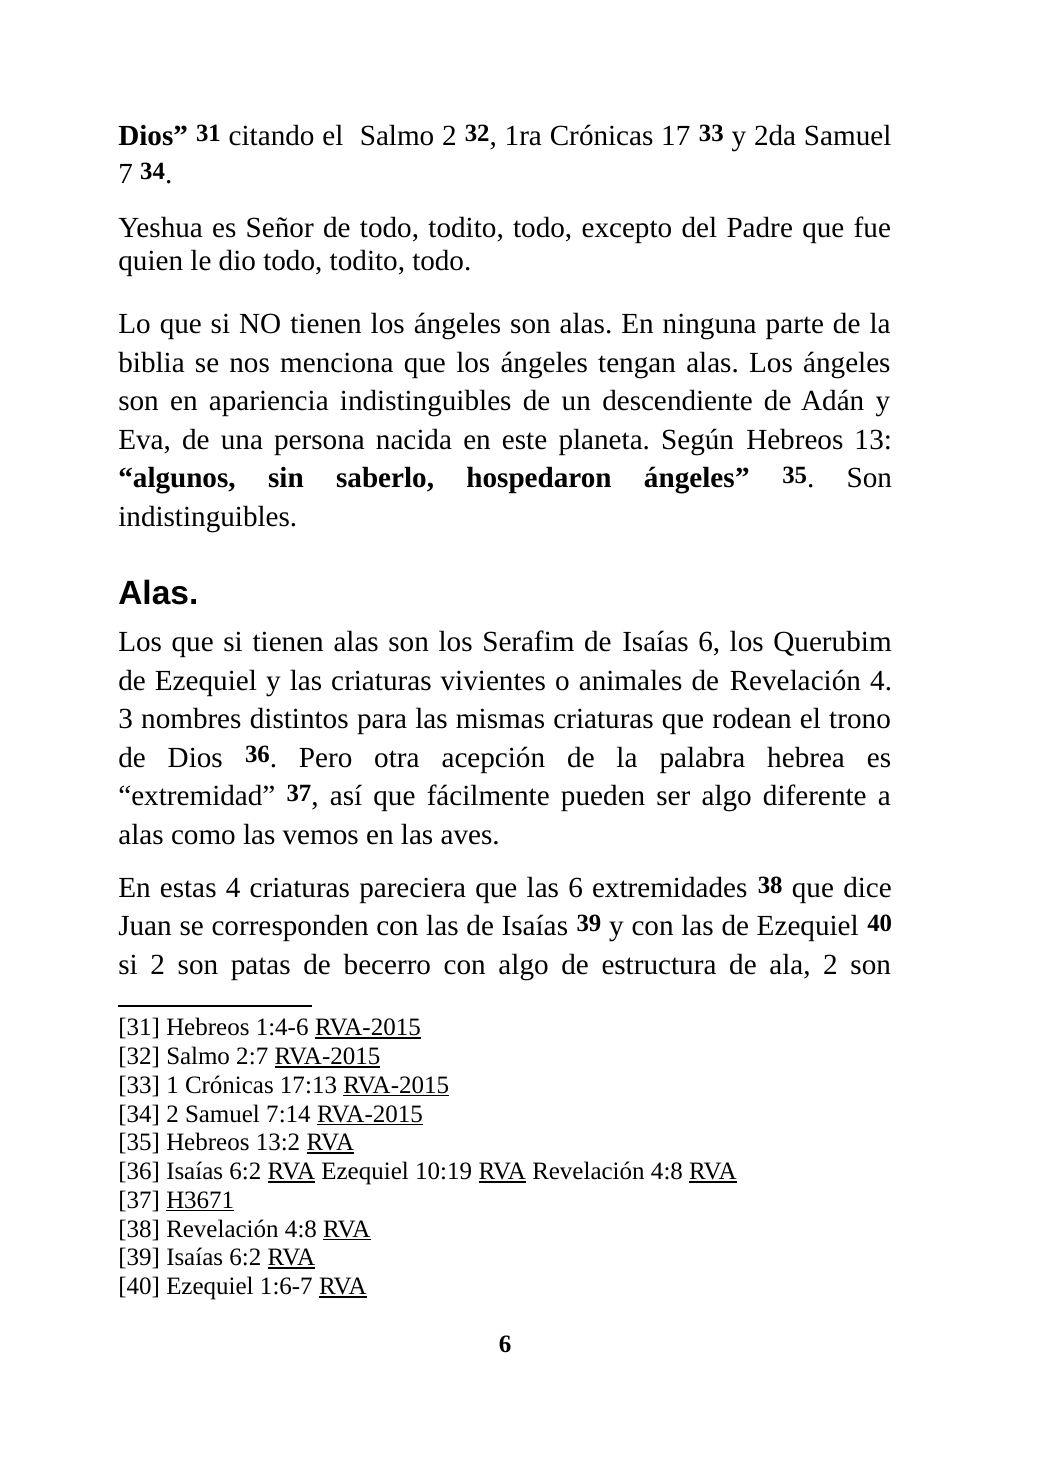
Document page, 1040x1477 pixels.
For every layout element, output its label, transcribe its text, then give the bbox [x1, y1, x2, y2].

text Los que si tienen alas son los Serafim de Isaías 6, los Querubim de Ezequiel y las criaturas vivientes o animales de Revelación 4. 3 nombres distintos para las mismas criaturas que rodean el trono de Dios . Pero otra acepción de la palabra hebrea es “extremidad” , así que fácilmente pueden ser algo diferente a alas como las vemos en las aves. [118, 624, 892, 850]
subtitle Alas. [118, 573, 892, 612]
text 1 Crónicas 17:13 RVA-2015 [118, 1070, 892, 1099]
text Salmo 2:7 RVA-2015 [118, 1041, 892, 1070]
text Hebreos 13:2 RVA [118, 1127, 892, 1156]
text H3671 [118, 1185, 892, 1214]
text Isaías 6:2 RVA [118, 1242, 892, 1271]
text En estas 4 criaturas pareciera que las 6 extremidades que dice Juan se corresponden con las de Isaías y con las de Ezequiel si 2 son patas de becerro con algo de estructura de ala, 2 son [118, 870, 892, 981]
text Lo que si NO tienen los ángeles son alas. En ninguna parte de la biblia se nos menciona que los ángeles tengan alas. Los ángeles son en apariencia indistinguibles de un descendiente de Adán y Eva, de una persona nacida en este planeta. Según Hebreos 13: “algunos, sin saberlo, hospedaron ángeles” . Son indistinguibles. [118, 306, 892, 533]
text Yeshua es Señor de todo, todito, todo, excepto del Padre que fue quien le dio todo, todito, todo. [118, 210, 892, 277]
text Revelación 4:8 RVA [118, 1214, 892, 1242]
text Y el autor de Hebreos nos explica en Hebreos 1 que Yeshua, Jesucristo, fue hecho superior a los ángeles y heredó un nombre mas excelente que el de ellos, porque Dios jamás dijo de un ángel: “Hijo mío eres tú; yo te he engendrado hoy”, y jamás dijo de un ángel “Yo seré para él, Padre; y él será para mí, Hijo” y además Dios ordena: “Adórenle todos los ángeles de Dios” citando el Salmo 2 , 1ra Crónicas 17 y 2da Samuel 7 . [118, 118, 892, 190]
text Isaías 6:2 RVA Ezequiel 10:19 RVA Revelación 4:8 RVA [118, 1156, 892, 1185]
text Hebreos 1:4-6 RVA-2015 [118, 1012, 892, 1041]
text Ezequiel 1:6-7 RVA [118, 1271, 892, 1300]
text 2 Samuel 7:14 RVA-2015 [118, 1099, 892, 1127]
